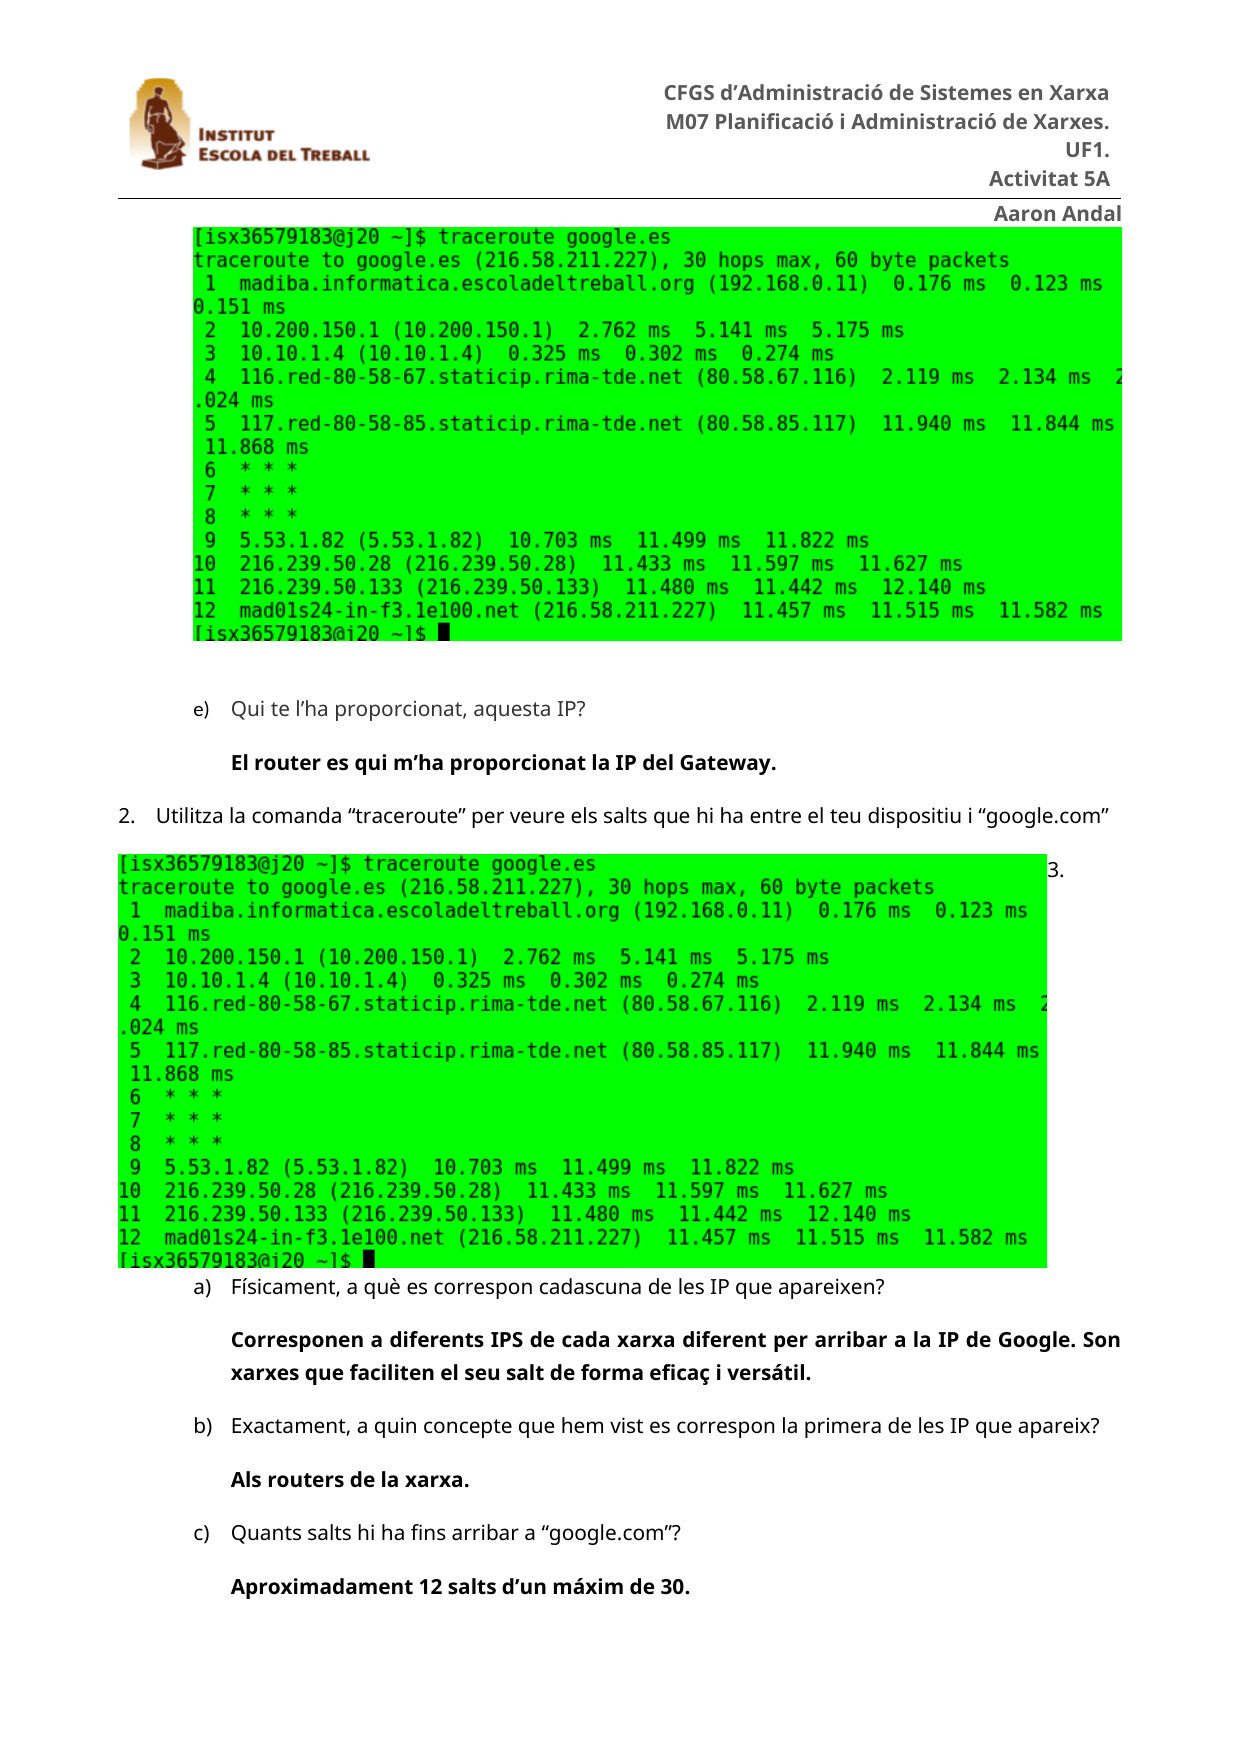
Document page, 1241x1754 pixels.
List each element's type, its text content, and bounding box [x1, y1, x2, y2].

list Als routers de la xarxa. [193, 1465, 1122, 1493]
list Físicament, a què es correspon cadascuna de les IP que apareixen? [193, 908, 1122, 1301]
picture [129, 78, 370, 170]
list Quants salts hi ha fins arribar a “google.com”? [193, 1518, 1122, 1547]
list Qui te l’ha proporcionat, aquesta IP? [193, 694, 1122, 723]
picture [118, 854, 1048, 1268]
list Corresponen a diferents IPS de cada xarxa diferent per arribar a la IP de Google. Son xarxes que faciliten el seu salt de forma eficaç i versátil. [193, 1326, 1122, 1387]
list Aproximadament 12 salts d’un máxim de 30. [193, 1572, 1122, 1600]
list Exactament, a quin concepte que hem vist es correspon la primera de les IP que apareix? [193, 1412, 1122, 1440]
list Utilitza la comanda “traceroute” per veure els salts que hi ha entre el teu dispositiu i “google.com” [118, 801, 1122, 830]
list El router es qui m’ha proporcionat la IP del Gateway. [231, 748, 1122, 776]
picture [193, 227, 1123, 641]
